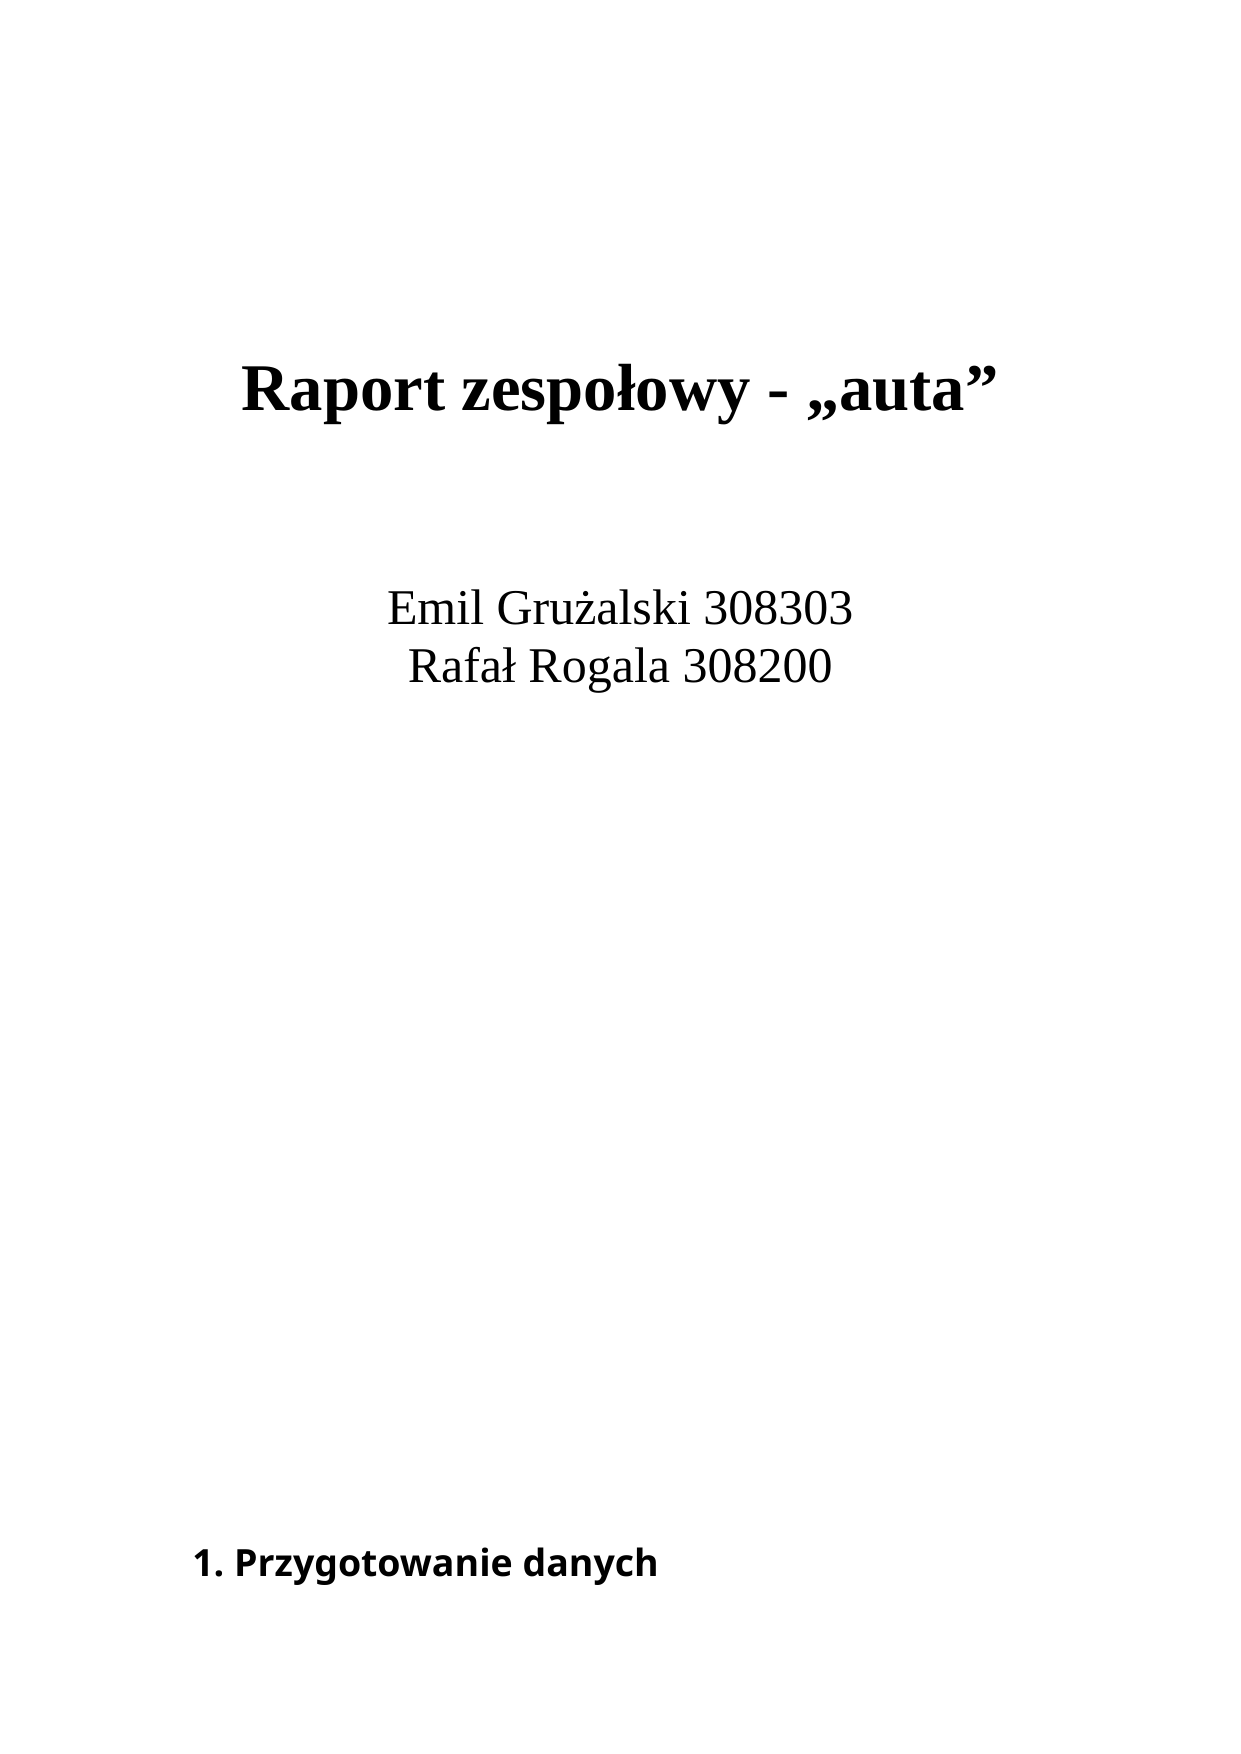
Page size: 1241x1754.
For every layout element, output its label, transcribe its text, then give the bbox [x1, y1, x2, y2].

text Rafał Rogala 308200 [118, 636, 1122, 693]
text Raport zespołowy - „auta” [118, 348, 1122, 425]
text 1. Przygotowanie danych [118, 1536, 1122, 1587]
text Emil Grużalski 308303 [118, 578, 1122, 636]
